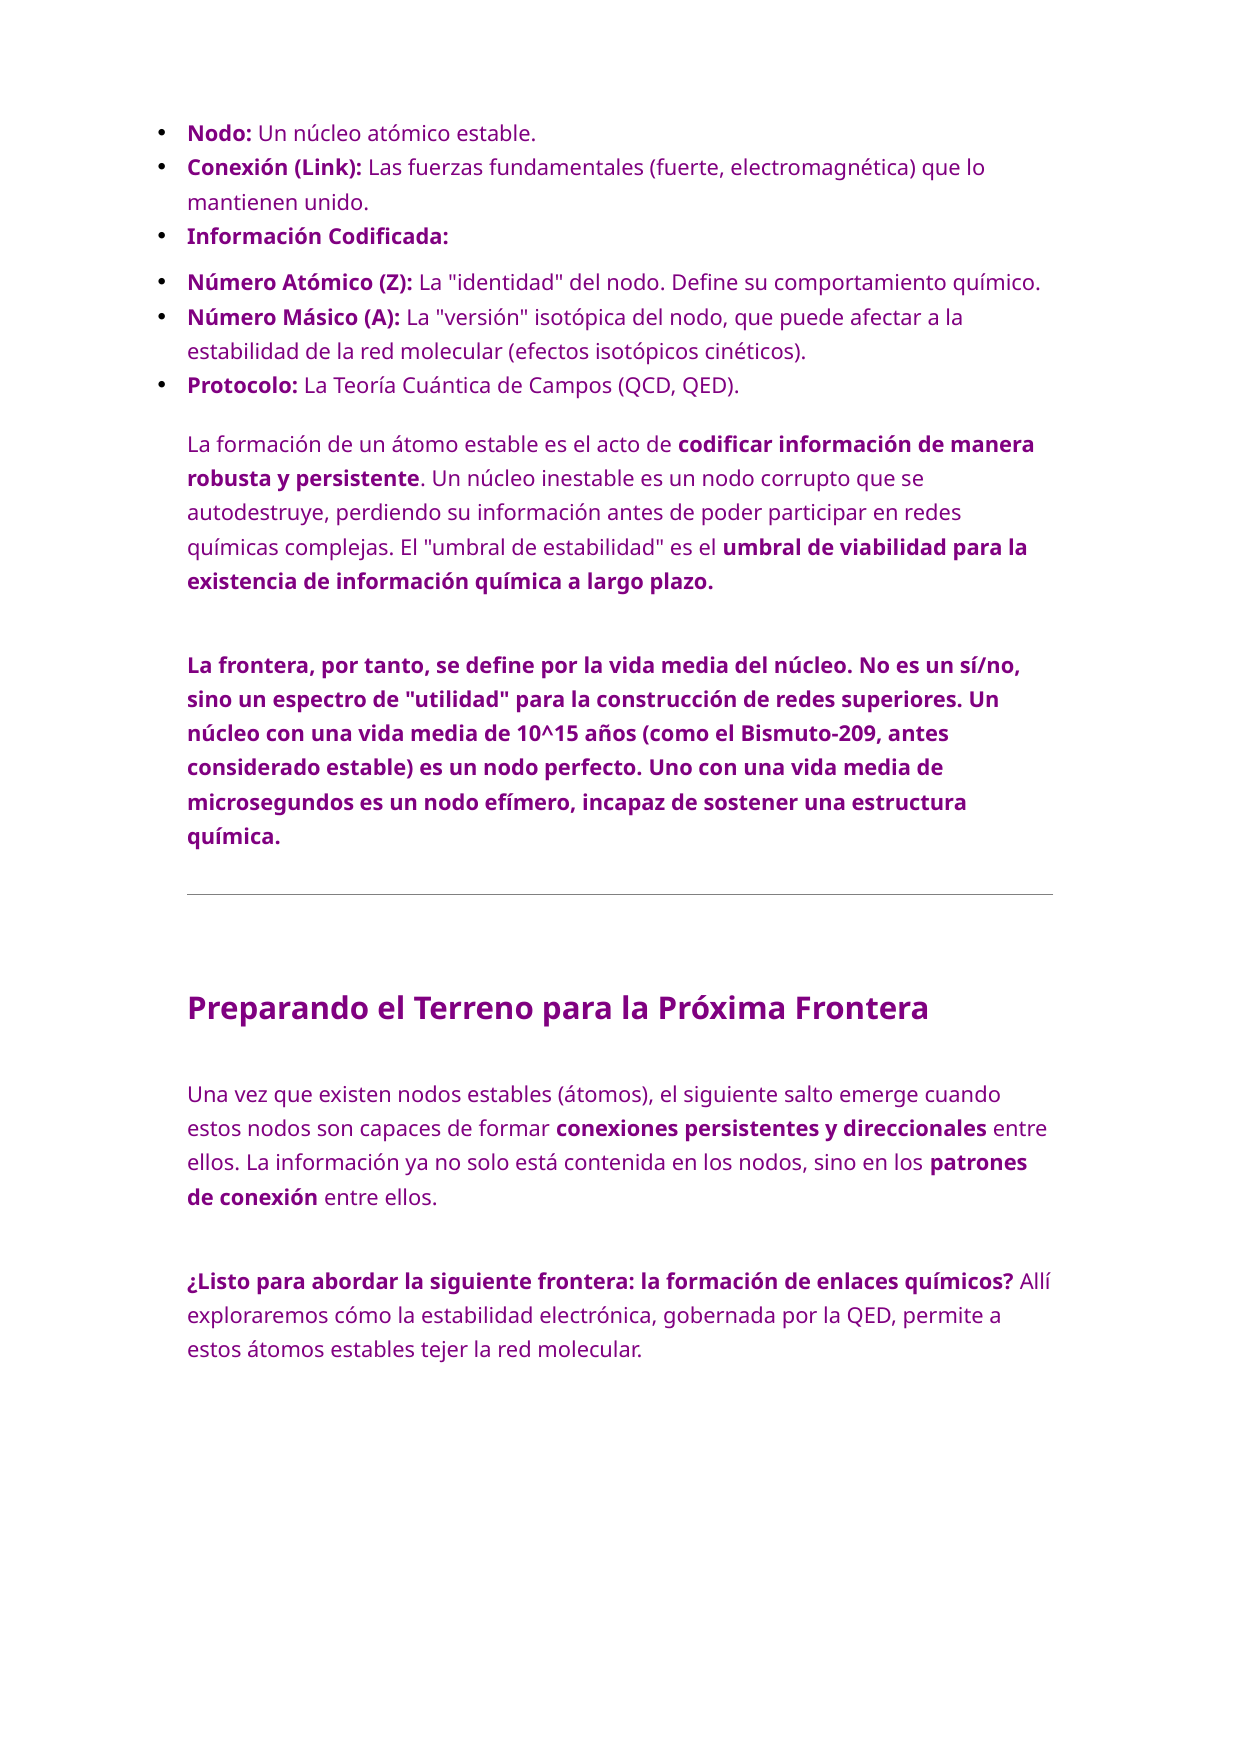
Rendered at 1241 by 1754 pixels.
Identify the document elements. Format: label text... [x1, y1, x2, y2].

list Conexión (Link): Las fuerzas fundamentales (fuerte, electromagnética) que lo mantienen unido. [187, 152, 1053, 216]
text Una vez que existen nodos estables (átomos), el siguiente salto emerge cuando estos nodos son capaces de formar conexiones persistentes y direccionales entre ellos. La información ya no solo está contenida en los nodos, sino en los patrones de conexión entre ellos. [187, 1079, 1053, 1211]
list Protocolo: La Teoría Cuántica de Campos (QCD, QED). [187, 370, 1053, 399]
text La frontera, por tanto, se define por la vida media del núcleo. No es un sí/no, sino un espectro de "utilidad" para la construcción de redes superiores. Un núcleo con una vida media de 10^15 años (como el Bismuto-209, antes considerado estable) es un nodo perfecto. Uno con una vida media de microsegundos es un nodo efímero, incapaz de sostener una estructura química. [187, 650, 1053, 850]
text La formación de un átomo estable es el acto de codificar información de manera robusta y persistente. Un núcleo inestable es un nodo corrupto que se autodestruye, perdiendo su información antes de poder participar en redes químicas complejas. El "umbral de estabilidad" es el umbral de viabilidad para la existencia de información química a largo plazo. [187, 429, 1053, 595]
list Nodo: Un núcleo atómico estable. [187, 118, 1053, 148]
list Información Codificada: [187, 221, 1053, 250]
text ¿Listo para abordar la siguiente frontera: la formación de enlaces químicos? Allí exploraremos cómo la estabilidad electrónica, gobernada por la QED, permite a estos átomos estables tejer la red molecular. [187, 1266, 1053, 1364]
subtitle Preparando el Terreno para la Próxima Frontera [187, 982, 1053, 1029]
list Número Másico (A): La "versión" isotópica del nodo, que puede afectar a la estabilidad de la red molecular (efectos isotópicos cinéticos). [187, 301, 1053, 365]
list Número Atómico (Z): La "identidad" del nodo. Define su comportamiento químico. [187, 267, 1053, 297]
